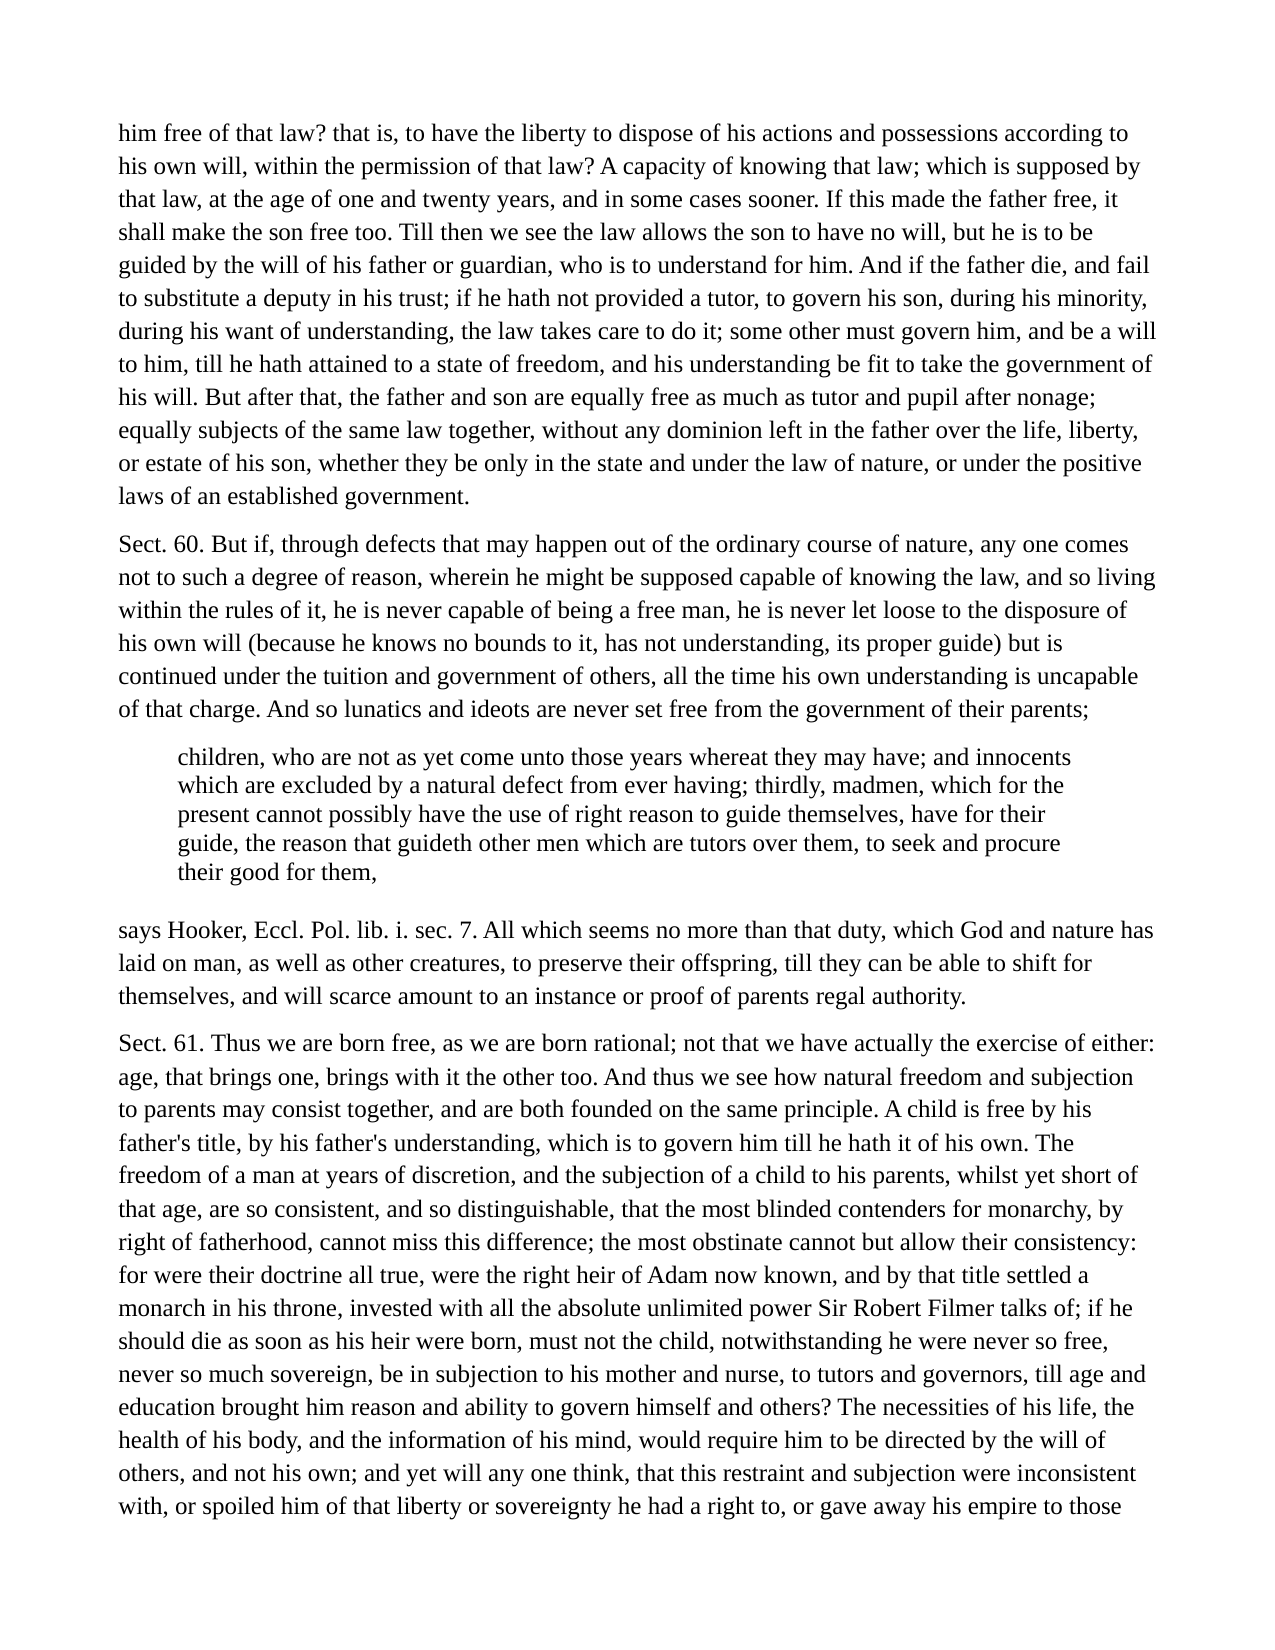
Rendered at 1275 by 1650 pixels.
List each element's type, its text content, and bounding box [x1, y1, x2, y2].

text him free of that law? that is, to have the liberty to dispose of his actions and possessions according to his own will, within the permission of that law? A capacity of knowing that law; which is supposed by that law, at the age of one and twenty years, and in some cases sooner. If this made the father free, it shall make the son free too. Till then we see the law allows the son to have no will, but he is to be guided by the will of his father or guardian, who is to understand for him. And if the father die, and fail to substitute a deputy in his trust; if he hath not provided a tutor, to govern his son, during his minority, during his want of understanding, the law takes care to do it; some other must govern him, and be a will to him, till he hath attained to a state of freedom, and his understanding be fit to take the government of his will. But after that, the father and son are equally free as much as tutor and pupil after nonage; equally subjects of the same law together, without any dominion left in the father over the life, liberty, or estate of his son, whether they be only in the state and under the law of nature, or under the positive laws of an established government. [118, 118, 1157, 510]
text children, who are not as yet come unto those years whereat they may have; and innocents which are excluded by a natural defect from ever having; thirdly, madmen, which for the present cannot possibly have the use of right reason to guide themselves, have for their guide, the reason that guideth other men which are tutors over them, to seek and procure their good for them, [177, 742, 1098, 885]
text Sect. 61. Thus we are born free, as we are born rational; not that we have actually the exercise of either: age, that brings one, brings with it the other too. And thus we see how natural freedom and subjection to parents may consist together, and are both founded on the same principle. A child is free by his father's title, by his father's understanding, which is to govern him till he hath it of his own. The freedom of a man at years of discretion, and the subjection of a child to his parents, whilst yet short of that age, are so consistent, and so distinguishable, that the most blinded contenders for monarchy, by right of fatherhood, cannot miss this difference; the most obstinate cannot but allow their consistency: for were their doctrine all true, were the right heir of Adam now known, and by that title settled a monarch in his throne, invested with all the absolute unlimited power Sir Robert Filmer talks of; if he should die as soon as his heir were born, must not the child, notwithstanding he were never so free, never so much sovereign, be in subjection to his mother and nurse, to tutors and governors, till age and education brought him reason and ability to govern himself and others? The necessities of his life, the health of his body, and the information of his mind, would require him to be directed by the will of others, and not his own; and yet will any one think, that this restraint and subjection were inconsistent with, or spoiled him of that liberty or sovereignty he had a right to, or gave away his empire to those [118, 1028, 1157, 1519]
text says Hooker, Eccl. Pol. lib. i. sec. 7. All which seems no more than that duty, which God and nature has laid on man, as well as other creatures, to preserve their offspring, till they can be able to shift for themselves, and will scarce amount to an instance or proof of parents regal authority. [118, 915, 1157, 1010]
text Sect. 60. But if, through defects that may happen out of the ordinary course of nature, any one comes not to such a degree of reason, wherein he might be supposed capable of knowing the law, and so living within the rules of it, he is never capable of being a free man, he is never let loose to the disposure of his own will (because he knows no bounds to it, has not understanding, its proper guide) but is continued under the tuition and government of others, all the time his own understanding is uncapable of that charge. And so lunatics and ideots are never set free from the government of their parents; [118, 529, 1157, 723]
